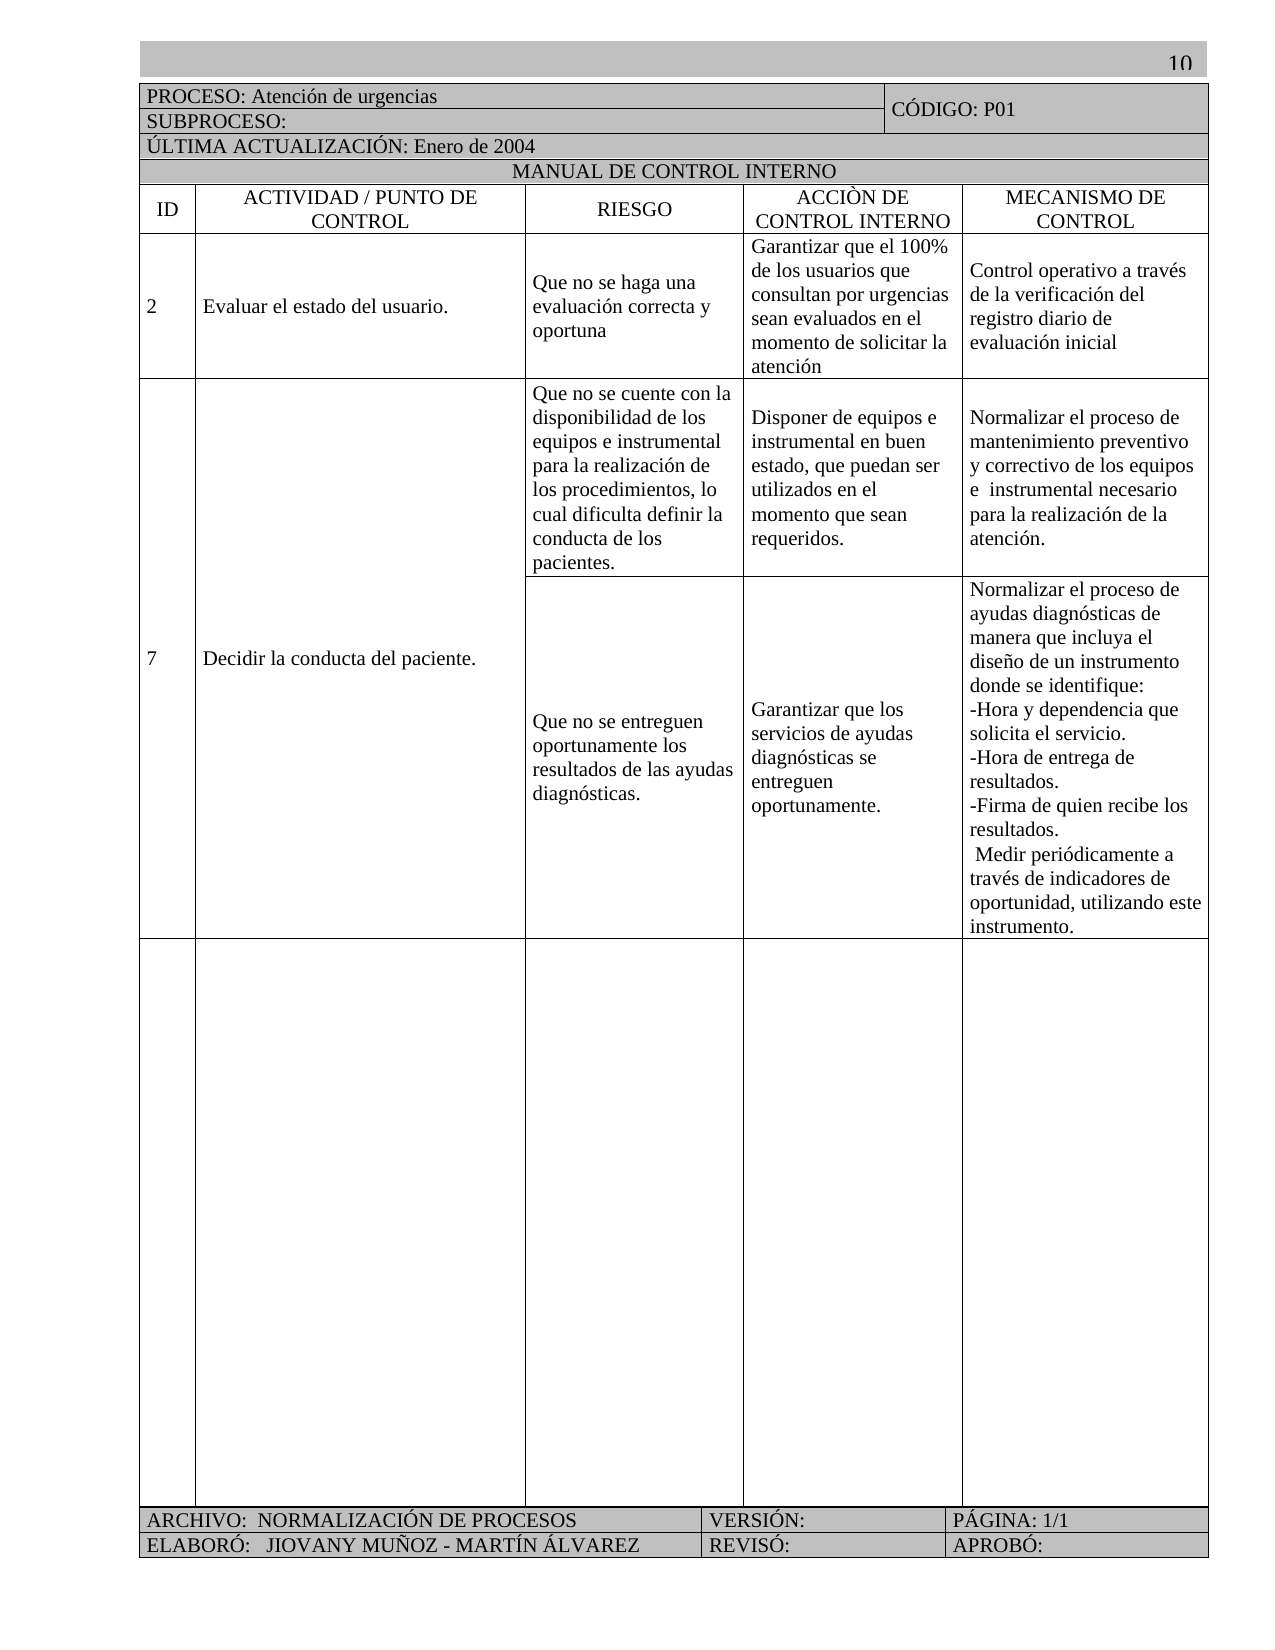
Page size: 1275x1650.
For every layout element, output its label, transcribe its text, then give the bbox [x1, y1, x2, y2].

table_header CÓDIGO: P01 [885, 84, 1208, 133]
table_cell MANUAL DE CONTROL INTERNO [140, 160, 1208, 183]
table_cell Garantizar que los servicios de ayudas diagnósticas se entreguen oportunamente. [744, 577, 962, 938]
table_cell SUBPROCESO: [140, 109, 884, 133]
table_cell ÚLTIMA ACTUALIZACIÓN: Enero de 2004 [140, 134, 1208, 158]
table_cell ARCHIVO: NORMALIZACIÓN DE PROCESOS [140, 1508, 701, 1532]
table_cell MECANISMO DE CONTROL [963, 185, 1208, 233]
table_header PROCESO: Atención de urgencias [140, 84, 884, 108]
table_cell [140, 939, 195, 1506]
table_cell VERSIÓN: [702, 1508, 945, 1532]
table_cell Normalizar el proceso de ayudas diagnósticas de manera que incluya el diseño de un instrumento donde se identifique: -Hora y dependencia que solicita el servicio. -Hora de entrega de resultados. -Firma de quien recibe los resultados. Medir periódicamente a través de indicadores de oportunidad, utilizando este instrumento. [963, 577, 1208, 938]
table_cell REVISÓ: [702, 1533, 945, 1557]
table_cell Que no se entreguen oportunamente los resultados de las ayudas diagnósticas. [526, 577, 743, 938]
table_cell Decidir la conducta del paciente. [196, 379, 525, 938]
table_cell ACCIÒN DE CONTROL INTERNO [744, 185, 962, 233]
table_cell ID [140, 185, 195, 233]
table_header PROCESO: Atención de urgencias [140, 41, 1207, 77]
table_cell ACTIVIDAD / PUNTO DE CONTROL [196, 185, 525, 233]
table_cell 7 [140, 379, 195, 938]
table_cell APROBÓ: [946, 1533, 1208, 1557]
table_cell Normalizar el proceso de mantenimiento preventivo y correctivo de los equipos e instrumental necesario para la realización de la atención. [963, 379, 1208, 576]
table_cell Evaluar el estado del usuario. [196, 234, 525, 378]
table_cell ELABORÓ: JIOVANY MUÑOZ - MARTÍN ÁLVAREZ [140, 1533, 701, 1557]
table_cell Disponer de equipos e instrumental en buen estado, que puedan ser utilizados en el momento que sean requeridos. [744, 379, 962, 576]
table_cell 2 [140, 234, 195, 378]
table_cell Que no se haga una evaluación correcta y oportuna [526, 234, 743, 378]
table_cell [526, 939, 743, 1506]
table_cell RIESGO [526, 185, 743, 233]
table_cell [744, 939, 962, 1506]
table_cell Garantizar que el 100% de los usuarios que consultan por urgencias sean evaluados en el momento de solicitar la atención [744, 234, 962, 378]
table_cell PÁGINA: 1/1 [946, 1508, 1208, 1532]
table_cell [196, 939, 525, 1506]
table_cell Control operativo a través de la verificación del registro diario de evaluación inicial [963, 234, 1208, 378]
table_cell [963, 939, 1208, 1506]
table_cell Que no se cuente con la disponibilidad de los equipos e instrumental para la realización de los procedimientos, lo cual dificulta definir la conducta de los pacientes. [526, 379, 743, 576]
